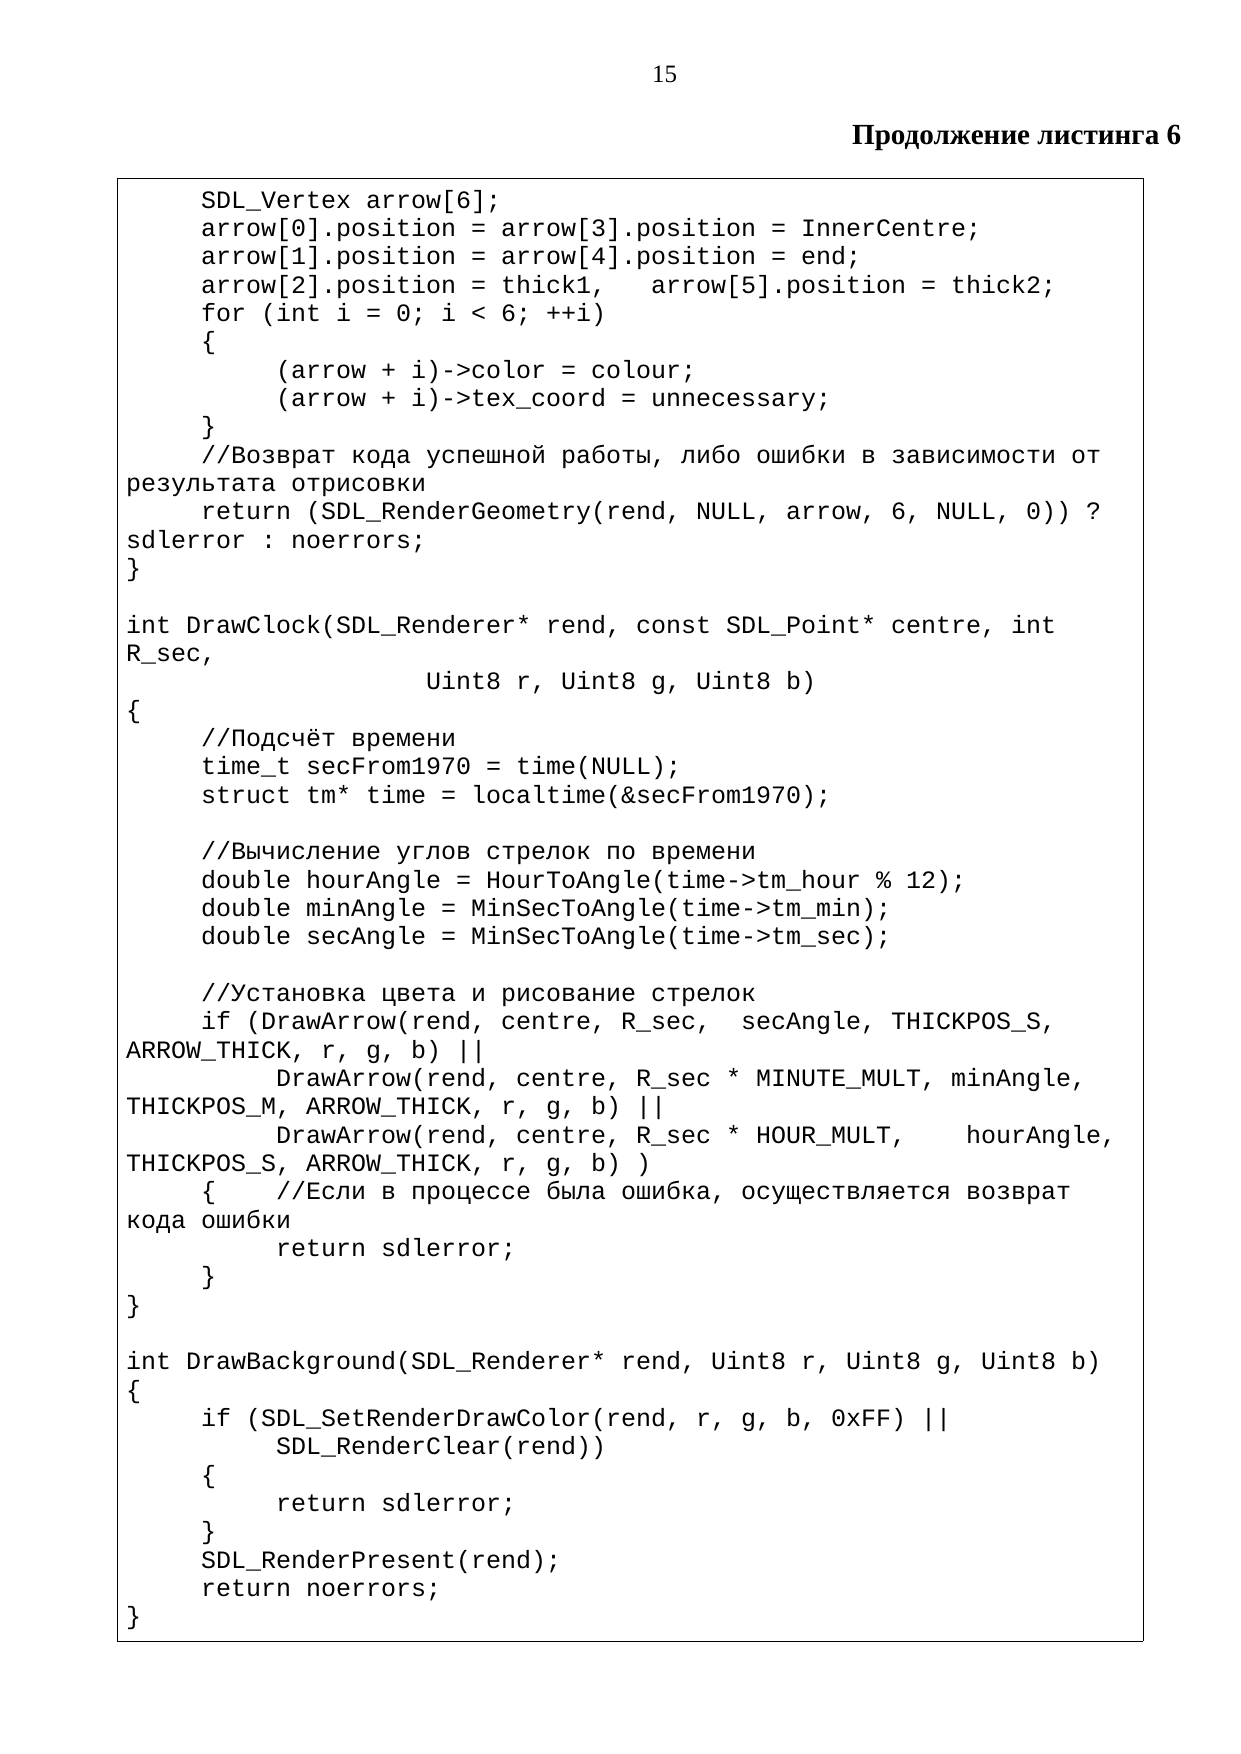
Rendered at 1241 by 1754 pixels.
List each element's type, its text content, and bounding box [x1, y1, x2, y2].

text Продолжение листинга 6 [148, 117, 1181, 151]
text SDL_Vertex arrow[6]; arrow[0].position = arrow[3].position = InnerCentre; arrow[1].position = arrow[4].position = end; arrow[2].position = thick1, arrow[5].position = thick2; for (int i = 0; i < 6; ++i) { (arrow + i)->color = colour; (arrow + i)->tex_coord = unnecessary; } //Возврат кода успешной работы, либо ошибки в зависимости от результата отрисовки return (SDL_RenderGeometry(rend, NULL, arrow, 6, NULL, 0)) ? sdlerror : noerrors; } int DrawClock(SDL_Renderer* rend, const SDL_Point* centre, int R_sec, Uint8 r, Uint8 g, Uint8 b) { //Подсчёт времени time_t secFrom1970 = time(NULL); struct tm* time = localtime(&secFrom1970); //Вычисление углов стрелок по времени double hourAngle = HourToAngle(time->tm_hour % 12); double minAngle = MinSecToAngle(time->tm_min); double secAngle = MinSecToAngle(time->tm_sec); //Установка цвета и рисование стрелок if (DrawArrow(rend, centre, R_sec, secAngle, THICKPOS_S, ARROW_THICK, r, g, b) || DrawArrow(rend, centre, R_sec * MINUTE_MULT, minAngle, THICKPOS_M, ARROW_THICK, r, g, b) || DrawArrow(rend, centre, R_sec * HOUR_MULT, hourAngle, THICKPOS_S, ARROW_THICK, r, g, b) ) { //Если в процессе была ошибка, осуществляется возврат кода ошибки return sdlerror; } } int DrawBackground(SDL_Renderer* rend, Uint8 r, Uint8 g, Uint8 b) { if (SDL_SetRenderDrawColor(rend, r, g, b, 0xFF) || SDL_RenderClear(rend)) { return sdlerror; } SDL_RenderPresent(rend); return noerrors; } [126, 187, 1134, 1632]
